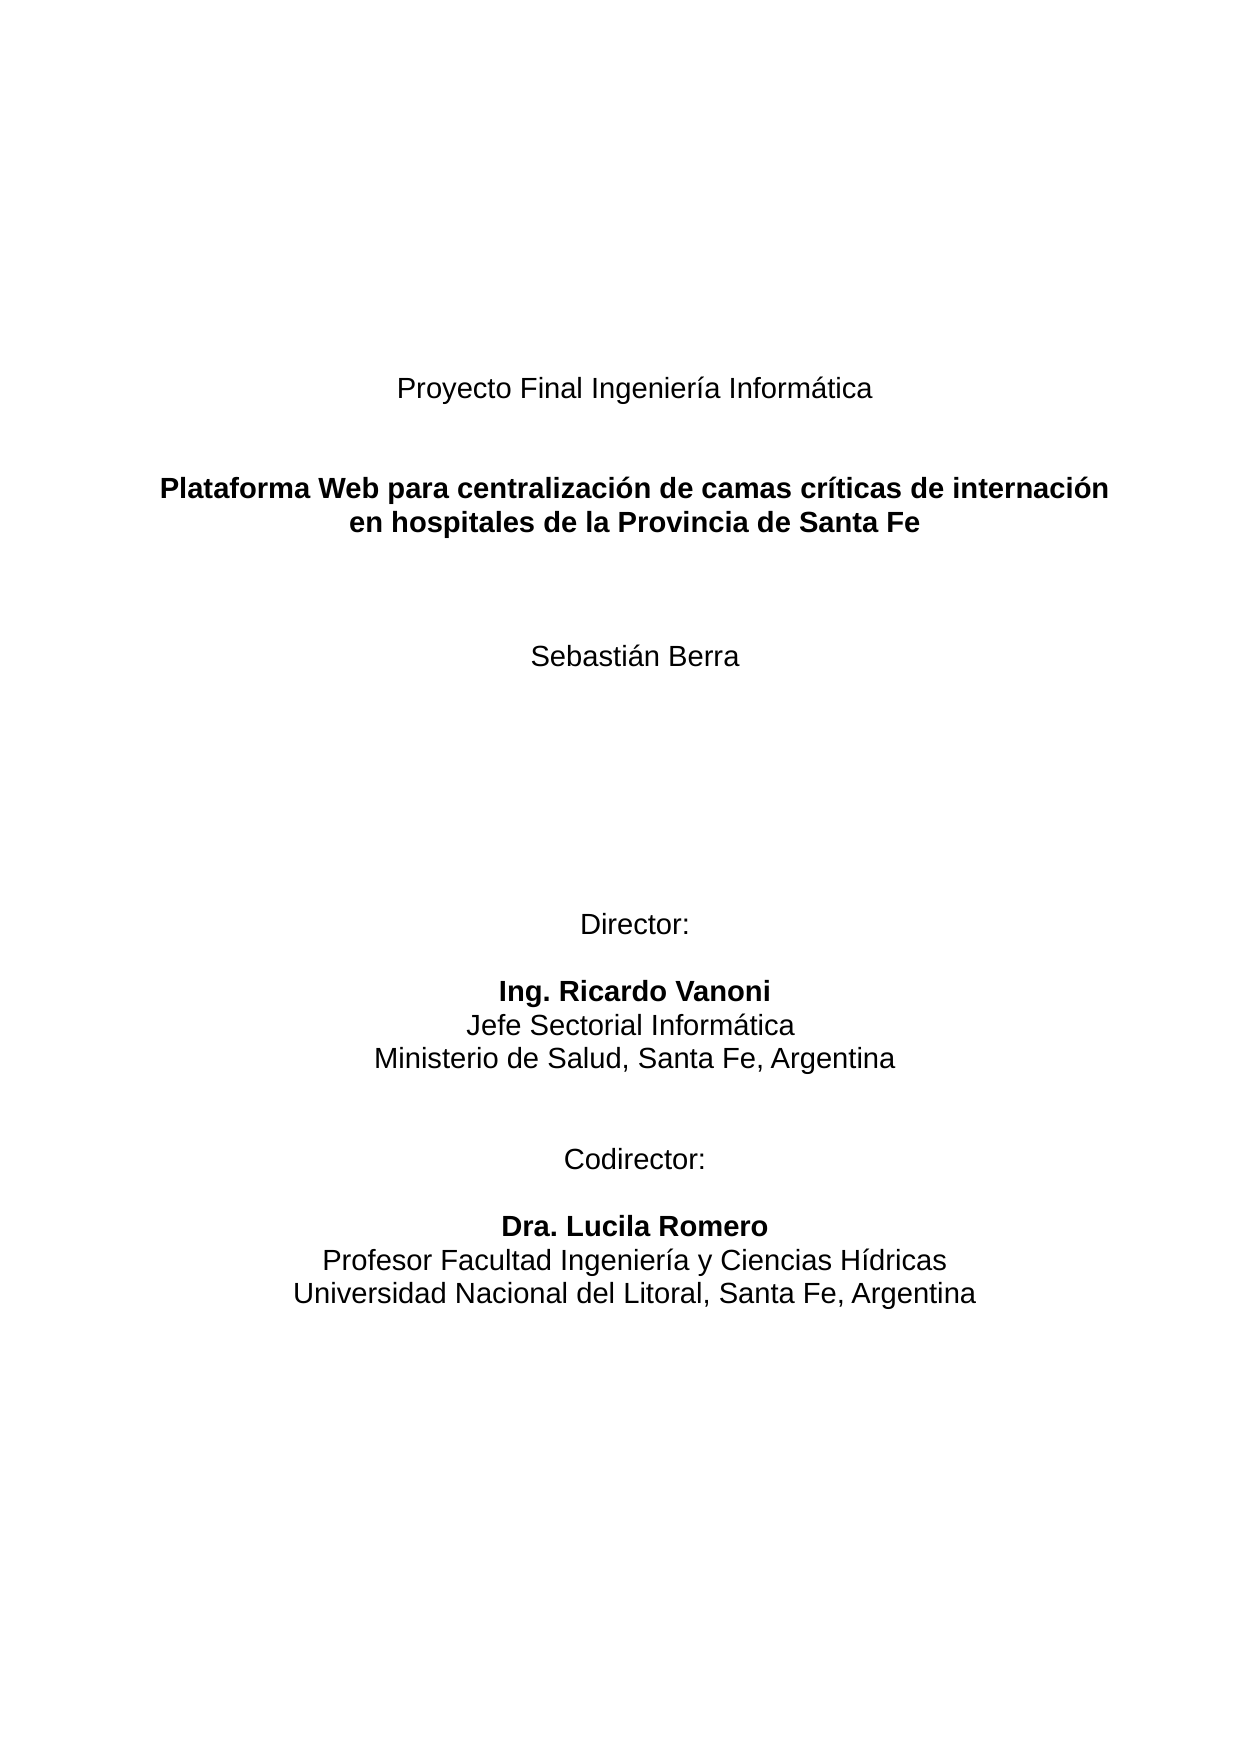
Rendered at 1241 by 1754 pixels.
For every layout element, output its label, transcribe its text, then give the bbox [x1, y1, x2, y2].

subtitle Universidad Nacional del Litoral, Santa Fe, Argentina [148, 1276, 1122, 1310]
subtitle Ministerio de Salud, Santa Fe, Argentina [148, 1042, 1122, 1075]
subtitle Sebastián Berra [148, 639, 1122, 673]
subtitle Profesor Facultad Ingeniería y Ciencias Hídricas [148, 1243, 1122, 1276]
subtitle Director: [148, 907, 1122, 941]
subtitle Plataforma Web para centralización de camas críticas de internación en hospitales de la Provincia de Santa Fe [148, 471, 1122, 538]
subtitle Proyecto Final Ingeniería Informática [148, 371, 1122, 404]
subtitle Ing. Ricardo Vanoni [148, 974, 1122, 1008]
subtitle Dra. Lucila Romero [148, 1209, 1122, 1243]
subtitle Jefe Sectorial Informática [148, 1008, 1122, 1042]
subtitle Codirector: [148, 1142, 1122, 1176]
